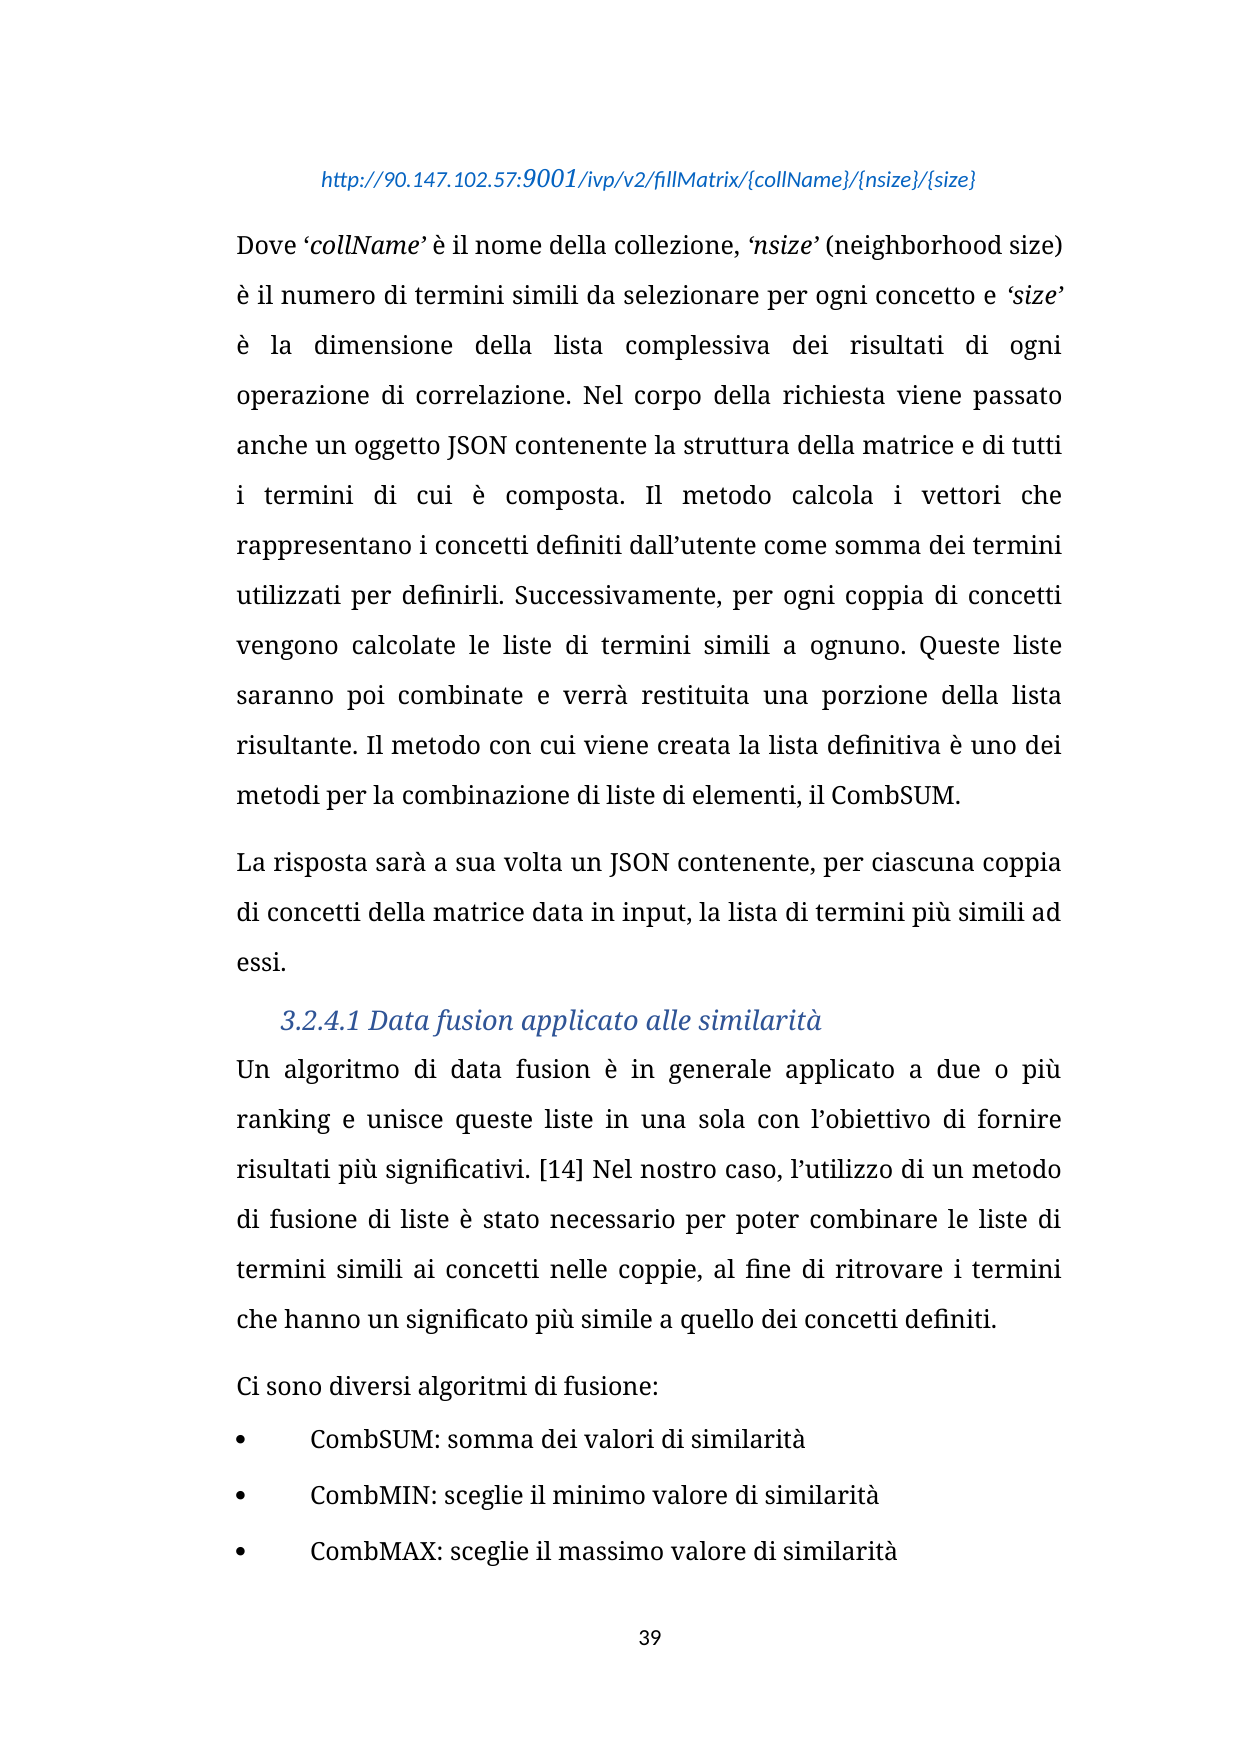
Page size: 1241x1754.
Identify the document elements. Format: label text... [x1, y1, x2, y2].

text Un algoritmo di data fusion è in generale applicato a due o più ranking e unisce queste liste in una sola con l’obiettivo di fornire risultati più significativi. [14] Nel nostro caso, l’utilizzo di un metodo di fusione di liste è stato necessario per poter combinare le liste di termini simili ai concetti nelle coppie, al fine di ritrovare i termini che hanno un significato più simile a quello dei concetti definiti. [236, 1039, 1063, 1339]
subtitle 3.2.4.1 Data fusion applicato alle similarità [236, 1002, 1063, 1039]
text http://90.147.102.57:9001/ivp/v2/fillMatrix/{collName}/{nsize}/{size} [236, 148, 1063, 198]
list CombMIN: sceglie il minimo valore di similarità [236, 1478, 1063, 1512]
list CombMAX: sceglie il massimo valore di similarità [236, 1534, 1063, 1568]
text Ci sono diversi algoritmi di fusione: [236, 1355, 1063, 1405]
list CombSUM: somma dei valori di similarità [236, 1422, 1063, 1456]
text La risposta sarà a sua volta un JSON contenente, per ciascuna coppia di concetti della matrice data in input, la lista di termini più simili ad essi. [236, 831, 1063, 981]
text Dove ‘collName’ è il nome della collezione, ‘nsize’ (neighborhood size) è il numero di termini simili da selezionare per ogni concetto e ‘size’ è la dimensione della lista complessiva dei risultati di ogni operazione di correlazione. Nel corpo della richiesta viene passato anche un oggetto JSON contenente la struttura della matrice e di tutti i termini di cui è composta. Il metodo calcola i vettori che rappresentano i concetti definiti dall’utente come somma dei termini utilizzati per definirli. Successivamente, per ogni coppia di concetti vengono calcolate le liste di termini simili a ognuno. Queste liste saranno poi combinate e verrà restituita una porzione della lista risultante. Il metodo con cui viene creata la lista definitiva è uno dei metodi per la combinazione di liste di elementi, il CombSUM. [236, 214, 1063, 814]
